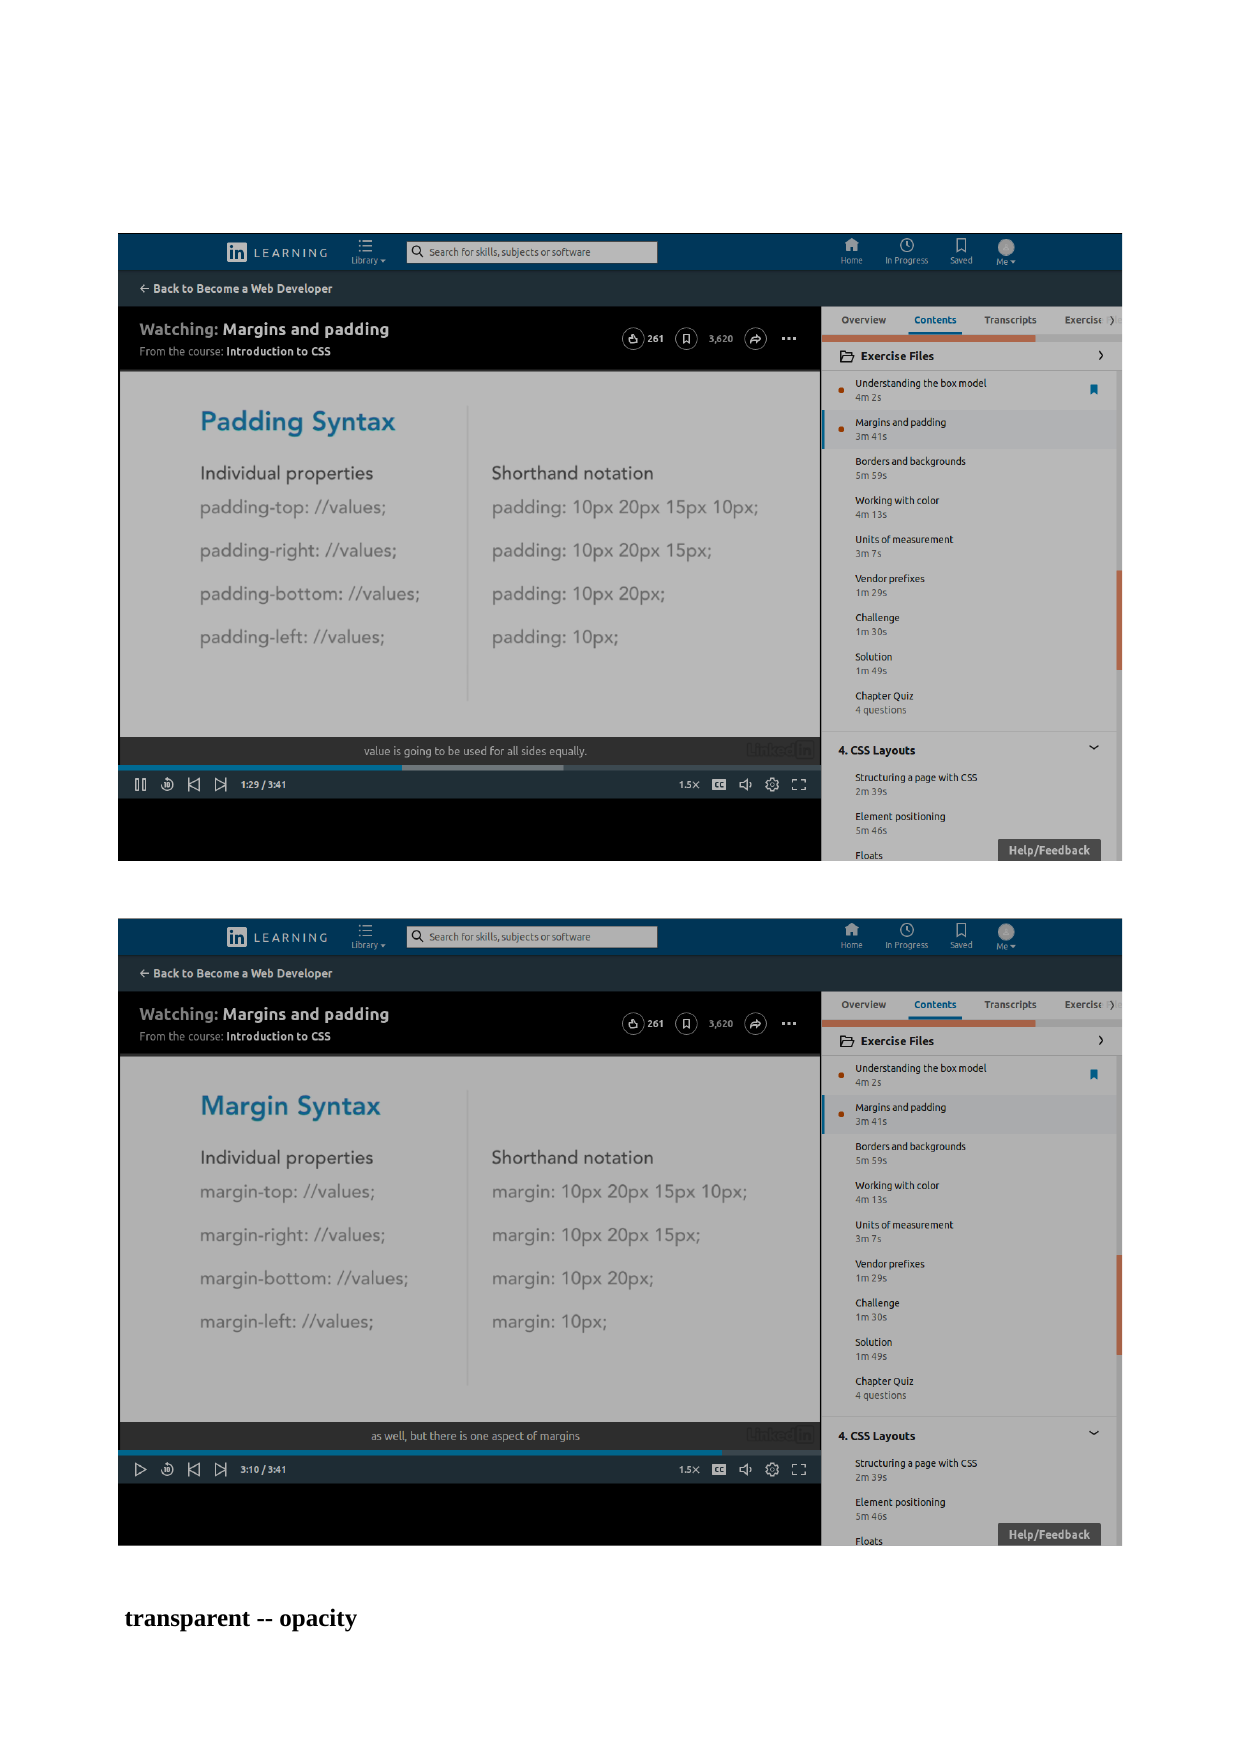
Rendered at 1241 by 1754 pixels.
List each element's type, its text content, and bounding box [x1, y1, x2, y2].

text transparent -- opacity [118, 1603, 1122, 1632]
picture [118, 233, 1123, 861]
picture [118, 918, 1123, 1546]
